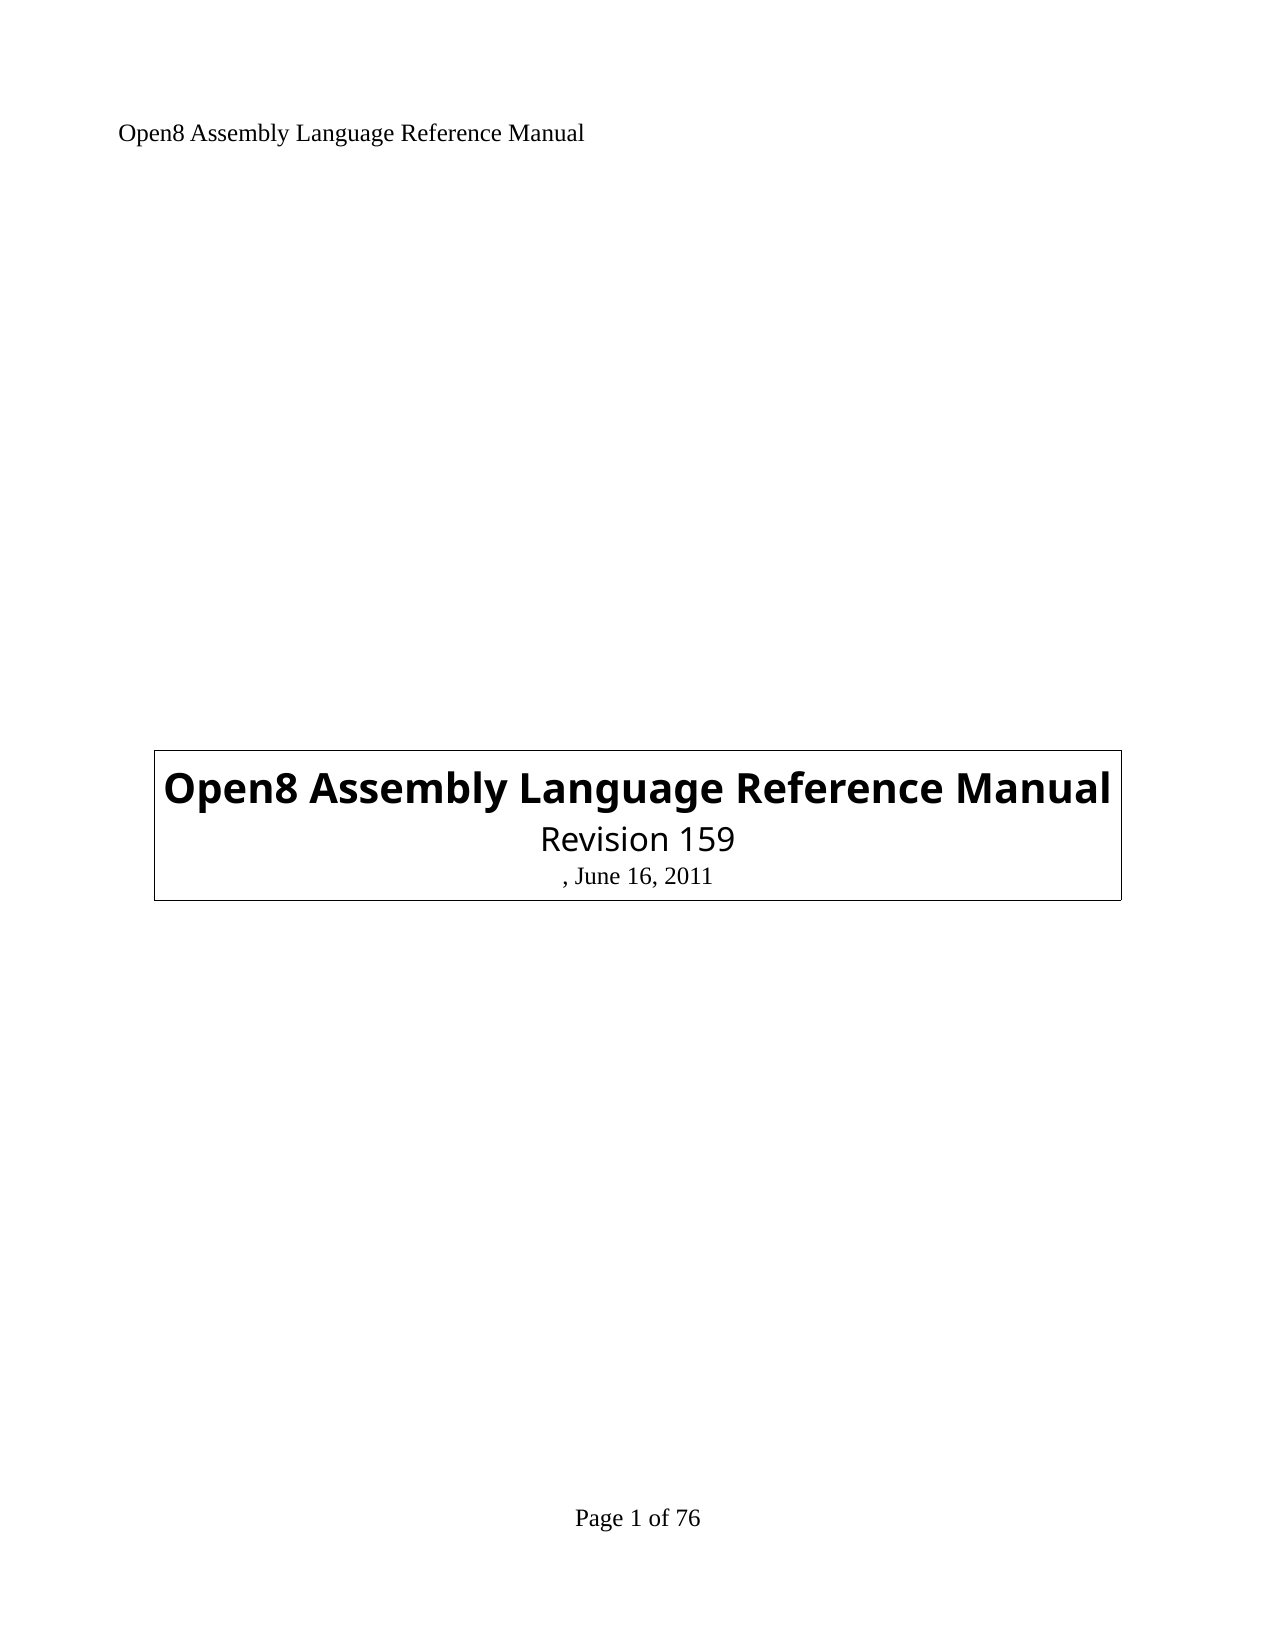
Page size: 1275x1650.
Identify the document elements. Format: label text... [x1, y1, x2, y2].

text Open8 Assembly Language Reference Manual [163, 759, 1112, 816]
text Revision 159 [163, 816, 1112, 861]
text Kirk I. Hays, June 16, 2011 [163, 861, 1112, 890]
